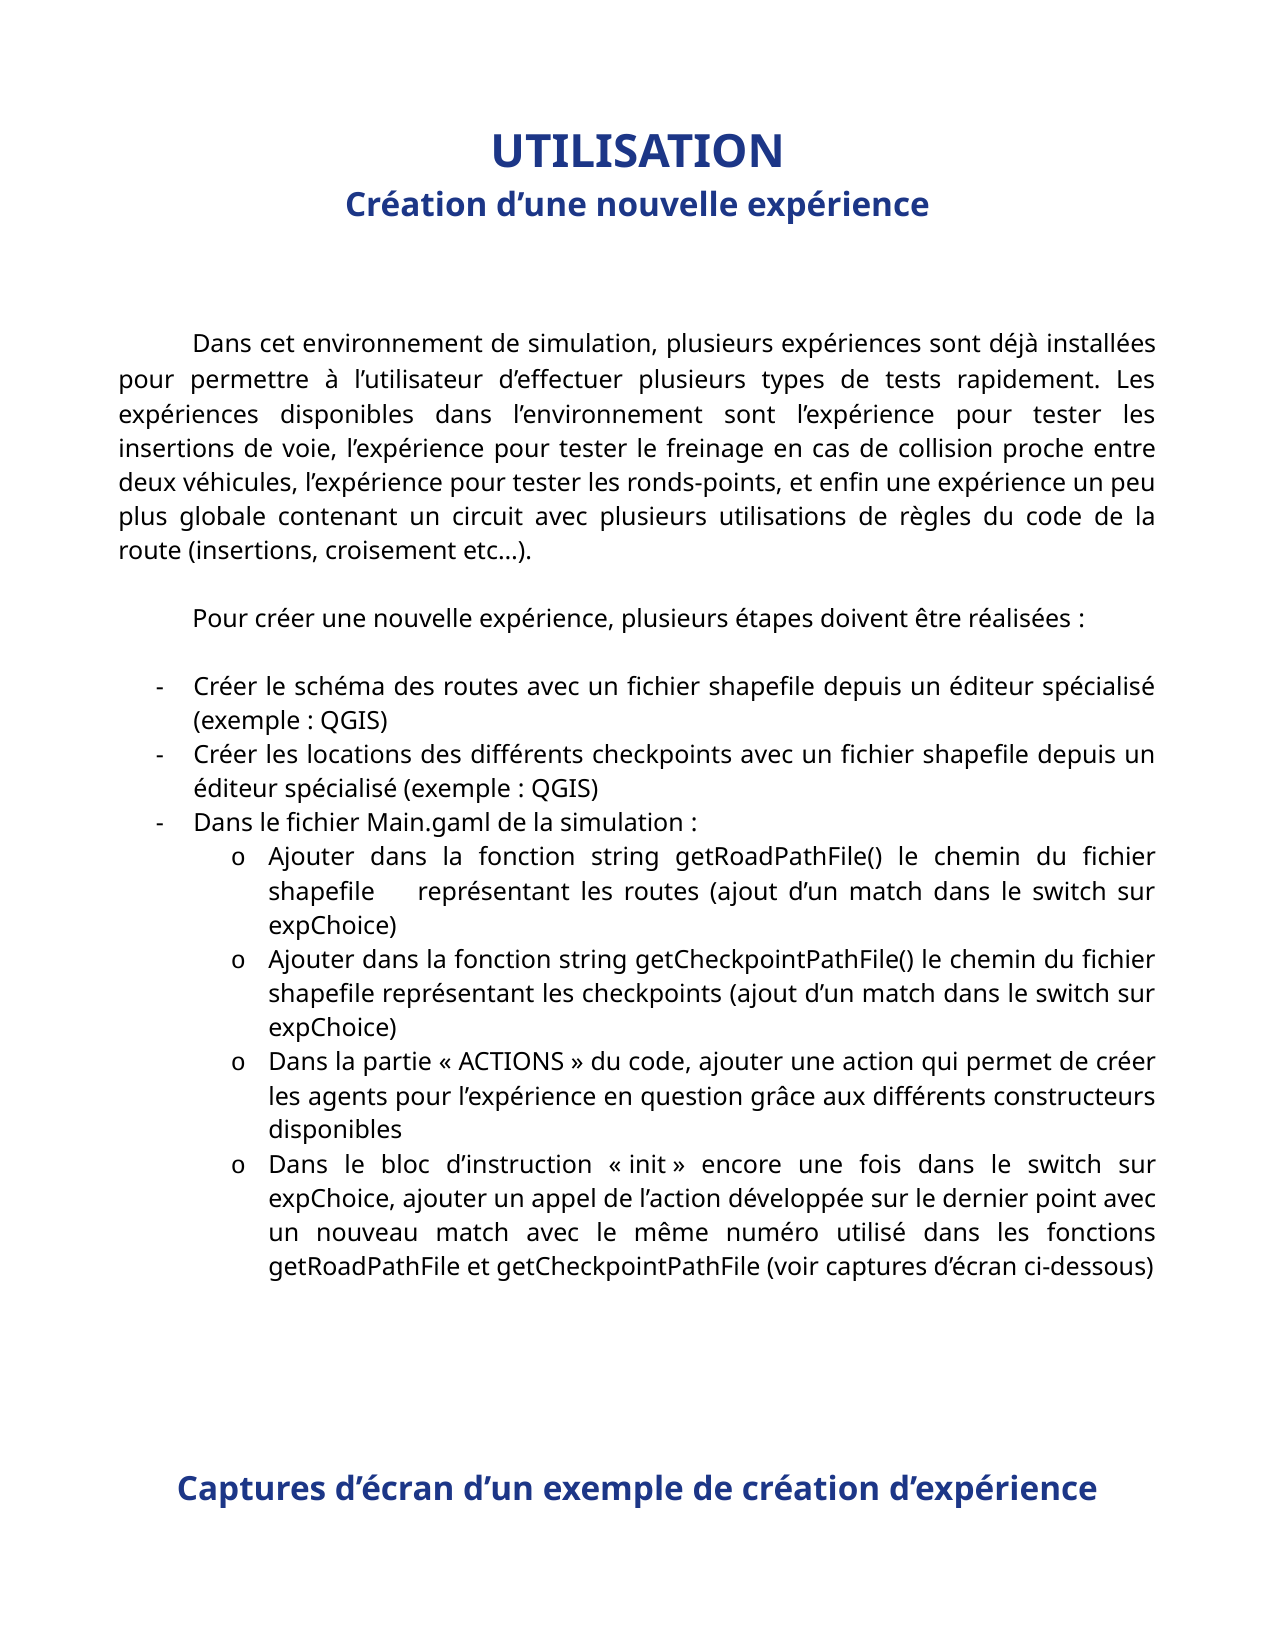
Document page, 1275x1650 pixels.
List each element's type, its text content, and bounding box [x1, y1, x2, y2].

text Création d’une nouvelle expérience [118, 181, 1157, 226]
text Pour créer une nouvelle expérience, plusieurs étapes doivent être réalisées : [118, 601, 1157, 635]
text Dans cet environnement de simulation, plusieurs expériences sont déjà installées pour permettre à l’utilisateur d’effectuer plusieurs types de tests rapidement. Les expériences disponibles dans l’environnement sont l’expérience pour tester les insertions de voie, l’expérience pour tester le freinage en cas de collision proche entre deux véhicules, l’expérience pour tester les ronds-points, et enfin une expérience un peu plus globale contenant un circuit avec plusieurs utilisations de règles du code de la route (insertions, croisement etc…). [118, 317, 1157, 567]
list Ajouter dans la fonction string getCheckpointPathFile() le chemin du fichier shapefile représentant les checkpoints (ajout d’un match dans le switch sur expChoice) [231, 941, 1157, 1044]
list Créer les locations des différents checkpoints avec un fichier shapefile depuis un éditeur spécialisé (exemple : QGIS) [156, 737, 1157, 805]
list Dans le fichier Main.gaml de la simulation : [156, 805, 1157, 839]
text UTILISATION [118, 118, 1157, 181]
list Créer le schéma des routes avec un fichier shapefile depuis un éditeur spécialisé (exemple : QGIS) [156, 669, 1157, 737]
list Dans le bloc d’instruction « init » encore une fois dans le switch sur expChoice, ajouter un appel de l’action développée sur le dernier point avec un nouveau match avec le même numéro utilisé dans les fonctions getRoadPathFile et getCheckpointPathFile (voir captures d’écran ci-dessous) [231, 1146, 1157, 1283]
list Dans la partie « ACTIONS » du code, ajouter une action qui permet de créer les agents pour l’expérience en question grâce aux différents constructeurs disponibles [231, 1044, 1157, 1146]
list Ajouter dans la fonction string getRoadPathFile() le chemin du fichier shapefile représentant les routes (ajout d’un match dans le switch sur expChoice) [231, 839, 1157, 941]
text Captures d’écran d’un exemple de création d’expérience [118, 1464, 1157, 1510]
